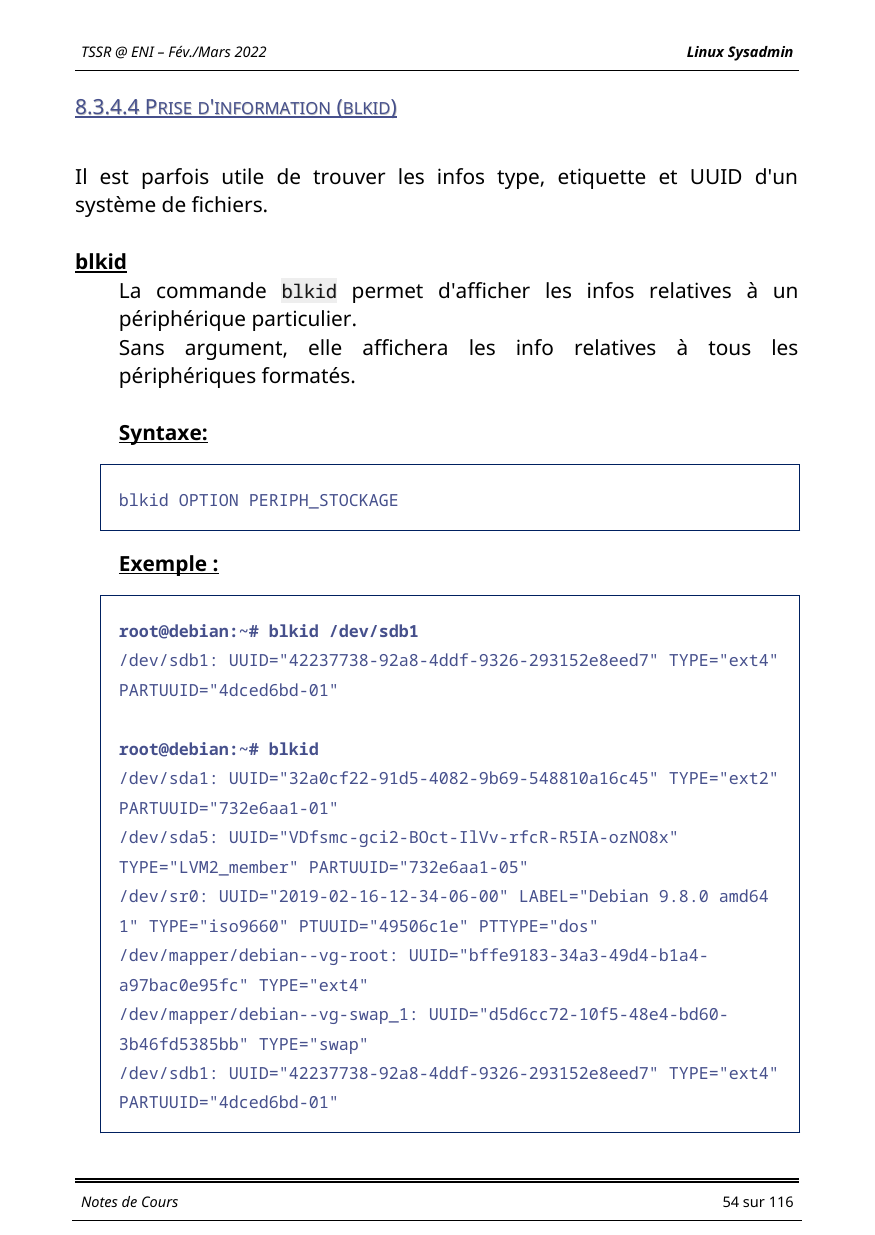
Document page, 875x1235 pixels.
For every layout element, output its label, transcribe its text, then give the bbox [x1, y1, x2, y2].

text Exemple : [119, 549, 799, 577]
text /dev/sda5: UUID="VDfsmc‐gci2‐BOct‐IlVv‐rfcR‐R5IA‐ozNO8x" TYPE="LVM2_member" PARTUUID="732e6aa1‐05" [101, 801, 799, 860]
text root@debian:~# blkid [101, 713, 799, 742]
text La commande blkid permet d'afficher les infos relatives à un périphérique particulier. [119, 276, 799, 333]
text 8.3.4.4 Prise d'information (blkid) [75, 92, 799, 121]
text /dev/sdb1: UUID="42237738‐92a8‐4ddf‐9326‐293152e8eed7" TYPE="ext4" PARTUUID="4dced6bd‐01" [101, 624, 799, 702]
text Il est parfois utile de trouver les infos type, etiquette et UUID d'un système de fichiers. [75, 162, 799, 219]
text Sans argument, elle affichera les info relatives à tous les périphériques formatés. [119, 333, 799, 389]
text /dev/sdb1: UUID="42237738‐92a8‐4ddf‐9326‐293152e8eed7" TYPE="ext4" PARTUUID="4dced6bd‐01" [101, 1037, 799, 1132]
text blkid [75, 247, 799, 276]
text root@debian:~# blkid /dev/sdb1 [101, 596, 799, 624]
text blkid OPTION PERIPH_STOCKAGE [101, 465, 799, 530]
text /dev/mapper/debian‐‐vg‐root: UUID="bffe9183‐34a3‐49d4‐b1a4‐a97bac0e95fc" TYPE="ext4" [101, 919, 799, 978]
text /dev/mapper/debian‐‐vg‐swap_1: UUID="d5d6cc72‐10f5‐48e4‐bd60‐3b46fd5385bb" TYPE="swap" [101, 978, 799, 1037]
text Syntaxe: [119, 418, 799, 446]
text /dev/sda1: UUID="32a0cf22‐91d5‐4082‐9b69‐548810a16c45" TYPE="ext2" PARTUUID="732e6aa1‐01" [101, 742, 799, 801]
text /dev/sr0: UUID="2019‐02‐16‐12‐34‐06‐00" LABEL="Debian 9.8.0 amd64 1" TYPE="iso9660" PTUUID="49506c1e" PTTYPE="dos" [101, 860, 799, 919]
